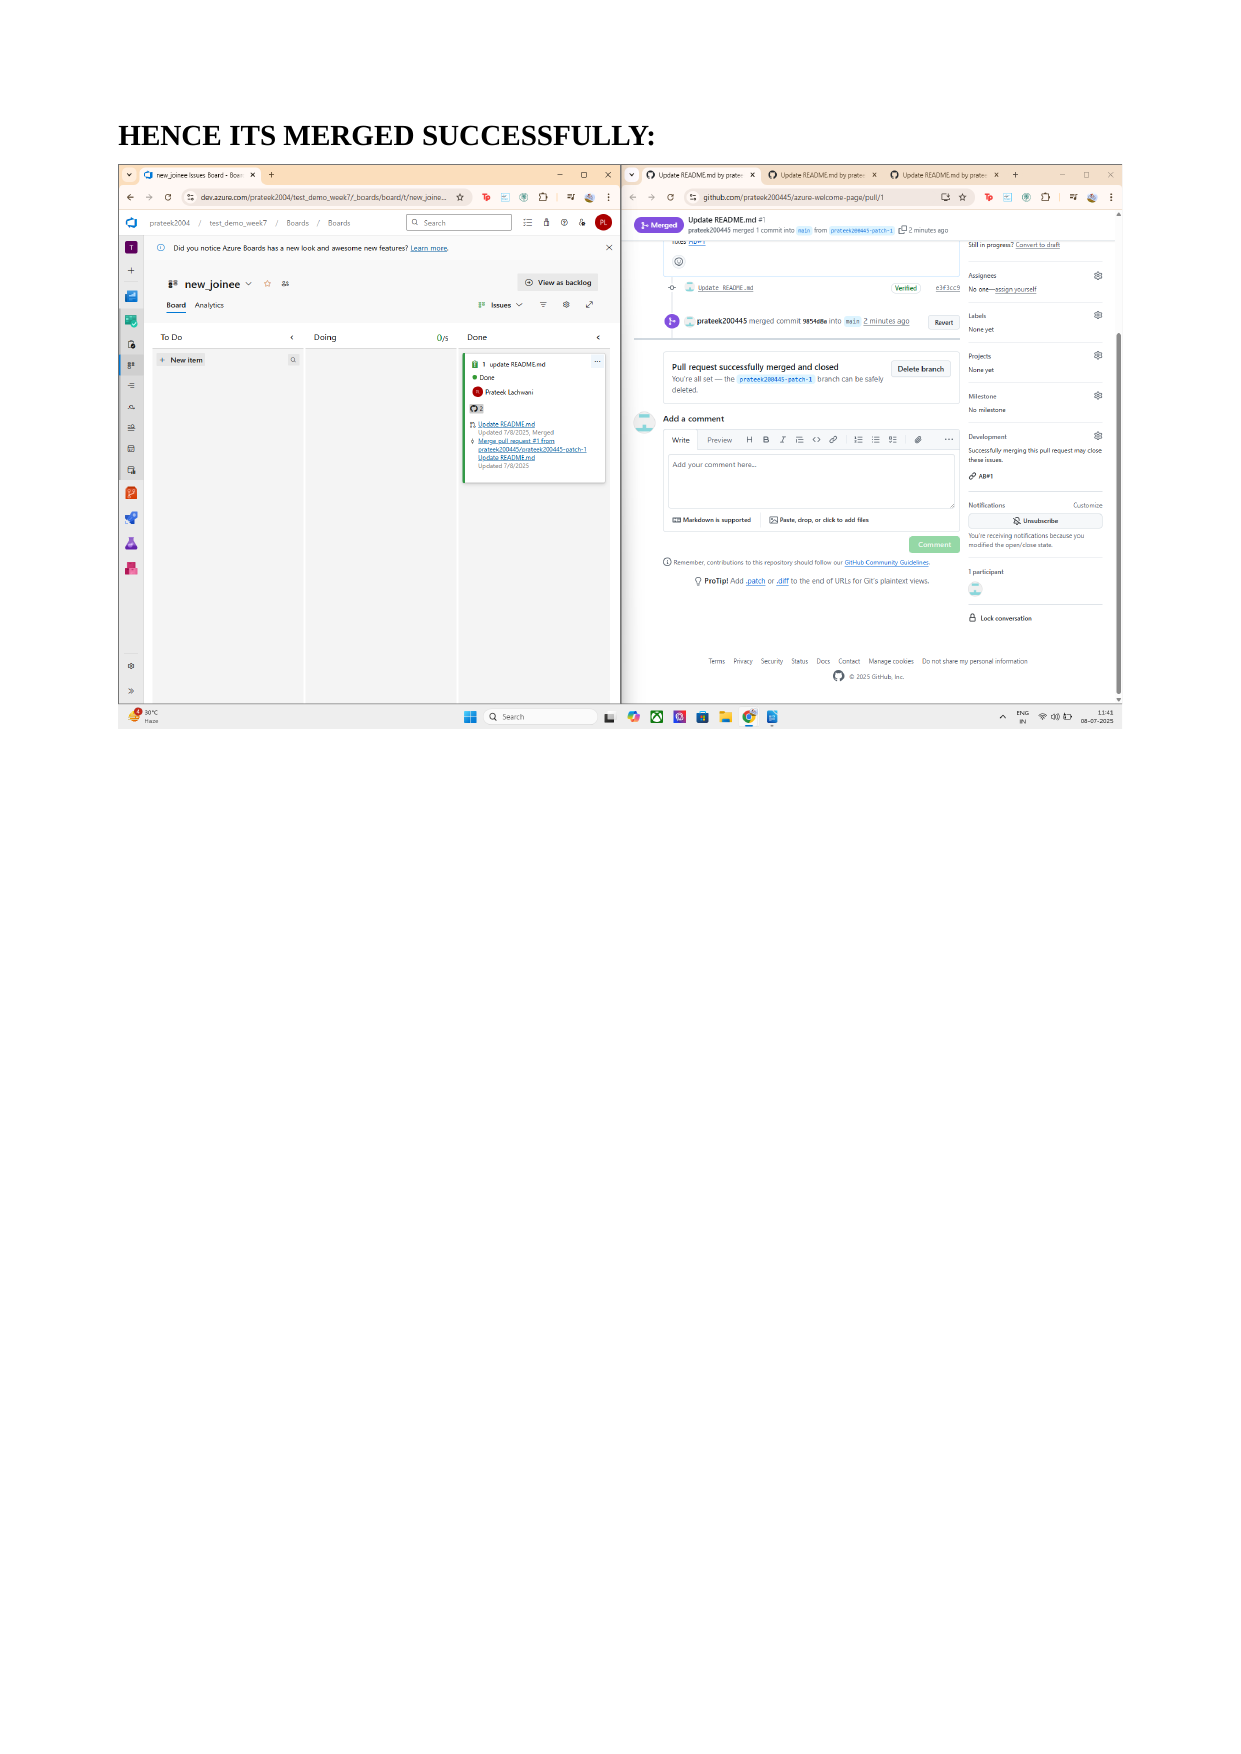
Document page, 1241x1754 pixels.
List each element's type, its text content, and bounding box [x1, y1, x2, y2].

picture [118, 164, 1123, 729]
subtitle HENCE ITS MERGED SUCCESSFULLY: [118, 118, 1122, 152]
